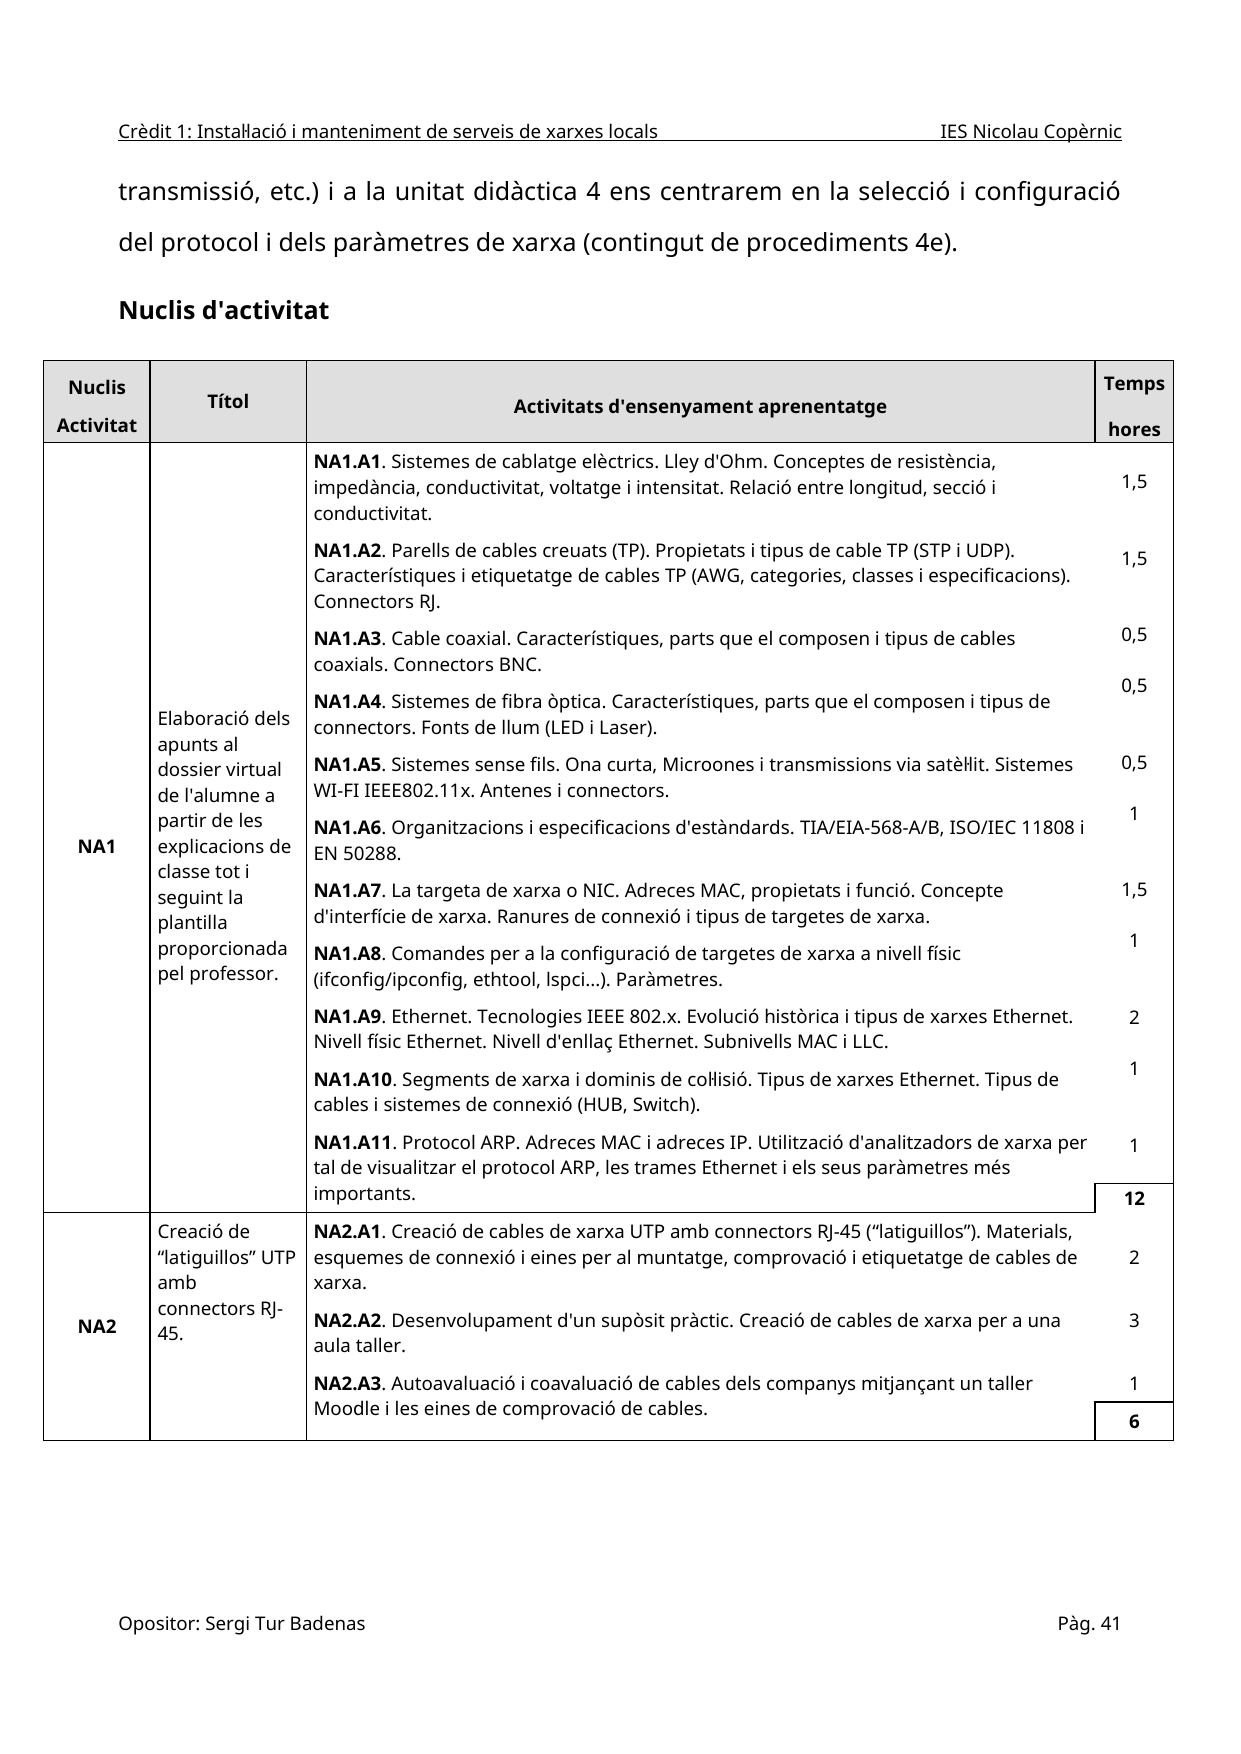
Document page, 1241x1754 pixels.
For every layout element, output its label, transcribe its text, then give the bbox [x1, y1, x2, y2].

text transmissió, etc.) i a la unitat didàctica 4 ens centrarem en la selecció i configuració del protocol i dels paràmetres de xarxa (contingut de procediments 4e). [118, 173, 1122, 258]
table_header Activitats d'ensenyament aprenentatge [307, 361, 1094, 442]
table_cell NA1 [44, 443, 149, 1212]
table_cell 12 [1096, 1184, 1173, 1212]
table_cell NA2.A1. Creació de cables de xarxa UTP amb connectors RJ-45 (“latiguillos”). Materials, esquemes de connexió i eines per al muntatge, comprovació i etiquetatge de cables de xarxa. NA2.A2. Desenvolupament d'un supòsit pràctic. Creació de cables de xarxa per a una aula taller. NA2.A3. Autoavaluació i coavaluació de cables dels companys mitjançant un taller Moodle i les eines de comprovació de cables. [307, 1213, 1095, 1440]
table_header 1,5 1,5 0,5 0,5 0,5 1 1,5 1 2 1 1 [1095, 443, 1173, 1183]
table_header Nuclis Activitat [44, 361, 149, 442]
table_cell NA2 [44, 1213, 149, 1440]
table_cell 6 [1096, 1403, 1173, 1440]
table_header Títol [151, 361, 306, 442]
table_cell Elaboració dels apunts al dossier virtual de l'alumne a partir de les explicacions de classe tot i seguint la plantilla proporcionada pel professor. [151, 443, 306, 1212]
table_cell Creació de “latiguillos” UTP amb connectors RJ-45. [151, 1213, 306, 1440]
table_cell NA1.A1. Sistemes de cablatge elèctrics. Lley d'Ohm. Conceptes de resistència, impedància, conductivitat, voltatge i intensitat. Relació entre longitud, secció i conductivitat. NA1.A2. Parells de cables creuats (TP). Propietats i tipus de cable TP (STP i UDP). Característiques i etiquetatge de cables TP (AWG, categories, classes i especificacions). Connectors RJ. NA1.A3. Cable coaxial. Característiques, parts que el composen i tipus de cables coaxials. Connectors BNC. NA1.A4. Sistemes de fibra òptica. Característiques, parts que el composen i tipus de connectors. Fonts de llum (LED i Laser). NA1.A5. Sistemes sense fils. Ona curta, Microones i transmissions via satèl·lit. Sistemes WI-FI IEEE802.11x. Antenes i connectors. NA1.A6. Organitzacions i especificacions d'estàndards. TIA/EIA-568-A/B, ISO/IEC 11808 i EN 50288. NA1.A7. La targeta de xarxa o NIC. Adreces MAC, propietats i funció. Concepte d'interfície de xarxa. Ranures de connexió i tipus de targetes de xarxa. NA1.A8. Comandes per a la configuració de targetes de xarxa a nivell físic (ifconfig/ipconfig, ethtool, lspci...). Paràmetres. NA1.A9. Ethernet. Tecnologies IEEE 802.x. Evolució històrica i tipus de xarxes Ethernet. Nivell físic Ethernet. Nivell d'enllaç Ethernet. Subnivells MAC i LLC. NA1.A10. Segments de xarxa i dominis de col·lisió. Tipus de xarxes Ethernet. Tipus de cables i sistemes de connexió (HUB, Switch). NA1.A11. Protocol ARP. Adreces MAC i adreces IP. Utilització d'analitzadors de xarxa per tal de visualitzar el protocol ARP, les trames Ethernet i els seus paràmetres més importants. [307, 443, 1095, 1212]
text Nuclis d'activitat [118, 292, 1122, 326]
table_header 2 3 1 [1095, 1212, 1173, 1401]
table_header Temps hores [1096, 361, 1173, 442]
